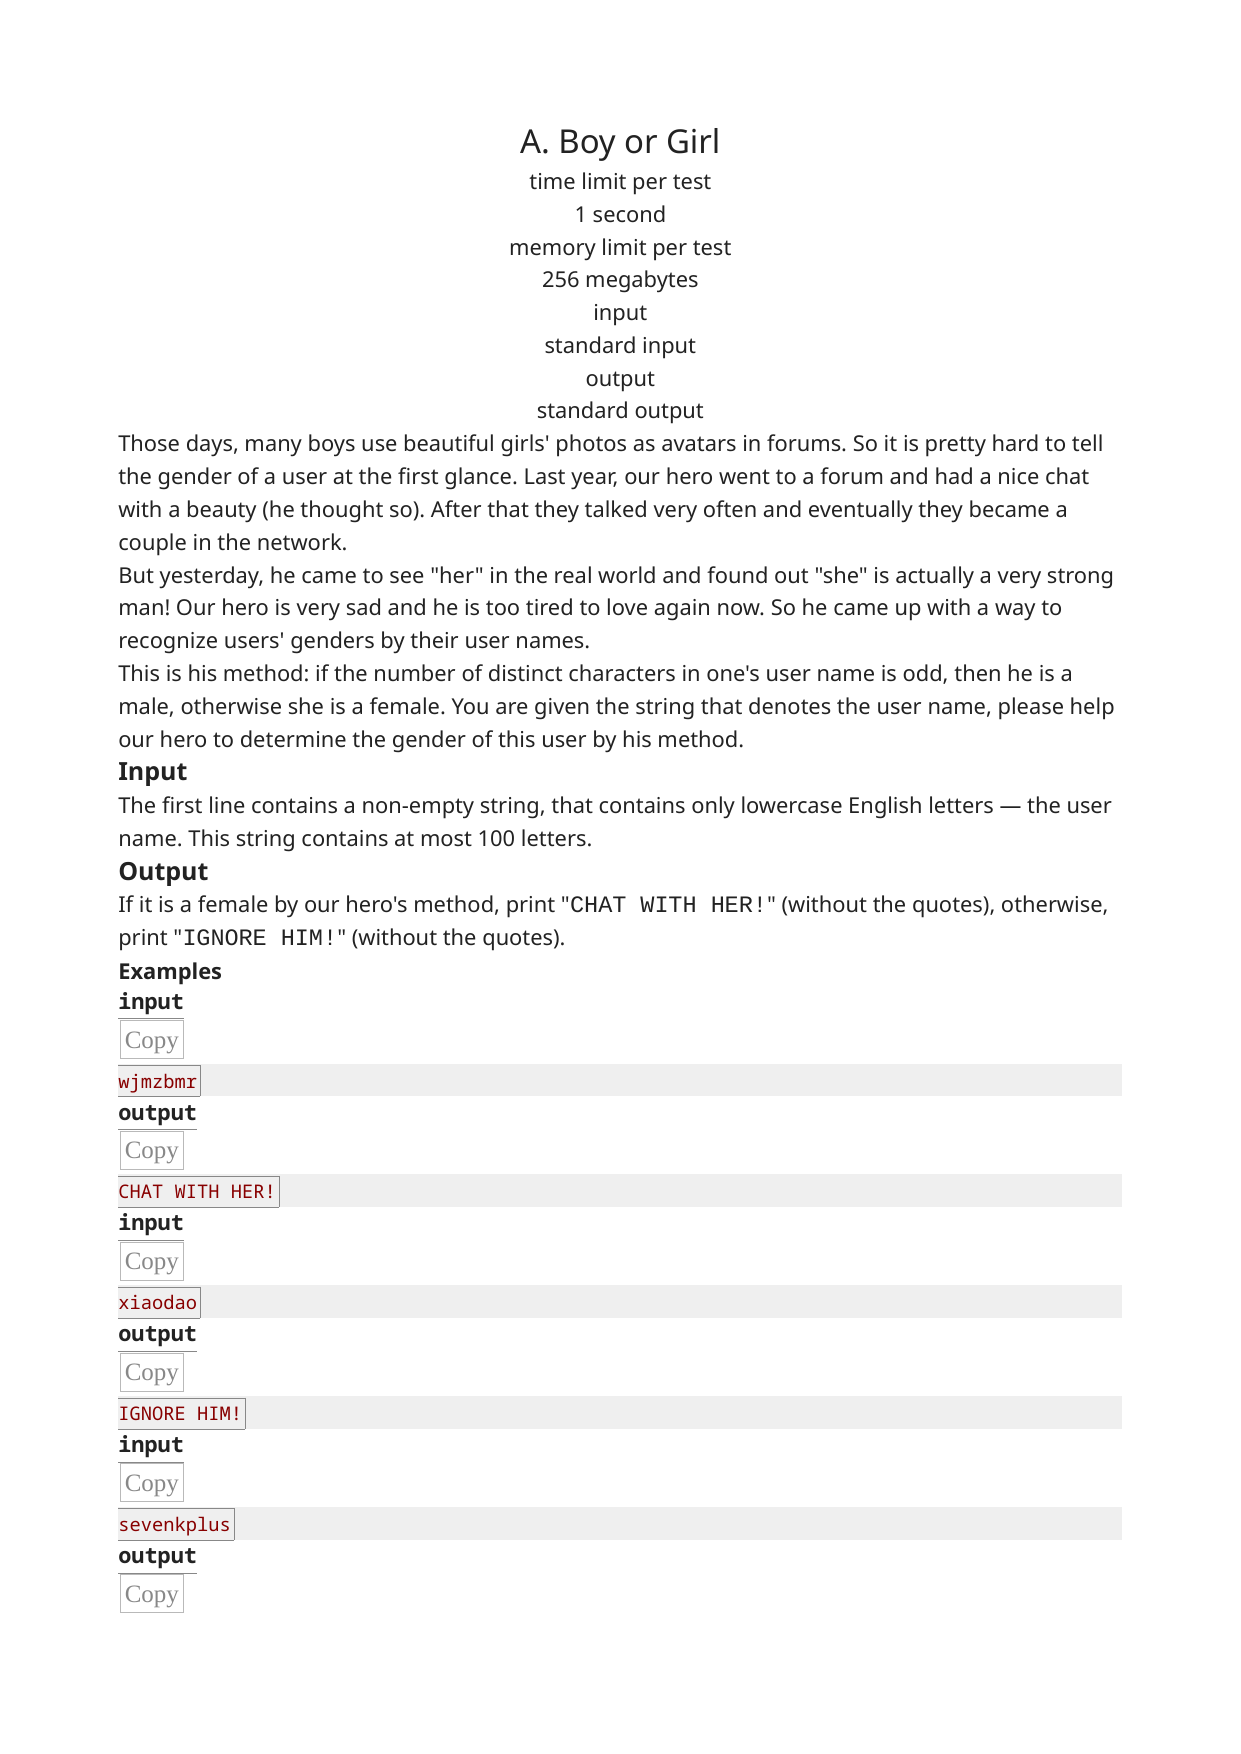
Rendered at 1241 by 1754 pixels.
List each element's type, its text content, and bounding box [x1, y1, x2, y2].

text Copy [121, 1243, 183, 1280]
text input [118, 294, 1122, 327]
text input [118, 1429, 1122, 1462]
text A. Boy or Girl [118, 118, 1122, 163]
text 256 megabytes [118, 261, 1122, 294]
text If it is a female by our hero's method, print "CHAT WITH HER!" (without the quotes), otherwise, print "IGNORE HIM!" (without the quotes). [118, 887, 1122, 953]
text Output [118, 853, 1122, 887]
text [184, 1020, 1121, 1058]
text 1 second [118, 196, 1122, 228]
text The first line contains a non-empty string, that contains only lowercase English letters — the user name. This string contains at most 100 letters. [118, 787, 1122, 853]
text But yesterday, he came to see "her" in the real world and found out "she" is actually a very strong man! Our hero is very sad and he is too tired to love again now. So he came up with a way to recognize users' genders by their user names. [118, 557, 1122, 655]
text [184, 1463, 1121, 1502]
text Copy [121, 1575, 183, 1612]
text Input [118, 753, 1122, 787]
text standard input [118, 327, 1122, 360]
text xiaodao [118, 1285, 1122, 1318]
text time limit per test [118, 163, 1122, 196]
text output [118, 1540, 1122, 1573]
text [184, 1574, 1121, 1612]
text sevenkplus [118, 1507, 1122, 1540]
text input [118, 1207, 1122, 1240]
text Copy [121, 1021, 183, 1058]
text Those days, many boys use beautiful girls' photos as avatars in forums. So it is pretty hard to tell the gender of a user at the first glance. Last year, our hero went to a forum and had a nice chat with a beauty (he thought so). After that they talked very often and eventually they became a couple in the network. [118, 425, 1122, 557]
text Copy [121, 1354, 183, 1391]
text [184, 1242, 1121, 1280]
text [184, 1131, 1121, 1169]
text output [118, 1096, 1122, 1129]
text [184, 1352, 1121, 1391]
text output [118, 360, 1122, 392]
text input [118, 986, 1122, 1018]
text output [118, 1318, 1122, 1351]
text wjmzbmr [118, 1064, 1122, 1096]
text Copy [121, 1464, 183, 1501]
text Copy [121, 1132, 183, 1169]
text Examples [118, 953, 1122, 986]
text standard output [118, 392, 1122, 425]
text This is his method: if the number of distinct characters in one's user name is odd, then he is a male, otherwise she is a female. You are given the string that denotes the user name, please help our hero to determine the gender of this user by his method. [118, 655, 1122, 753]
text memory limit per test [118, 228, 1122, 261]
text CHAT WITH HER! [118, 1174, 1122, 1207]
text IGNORE HIM! [118, 1396, 1122, 1429]
